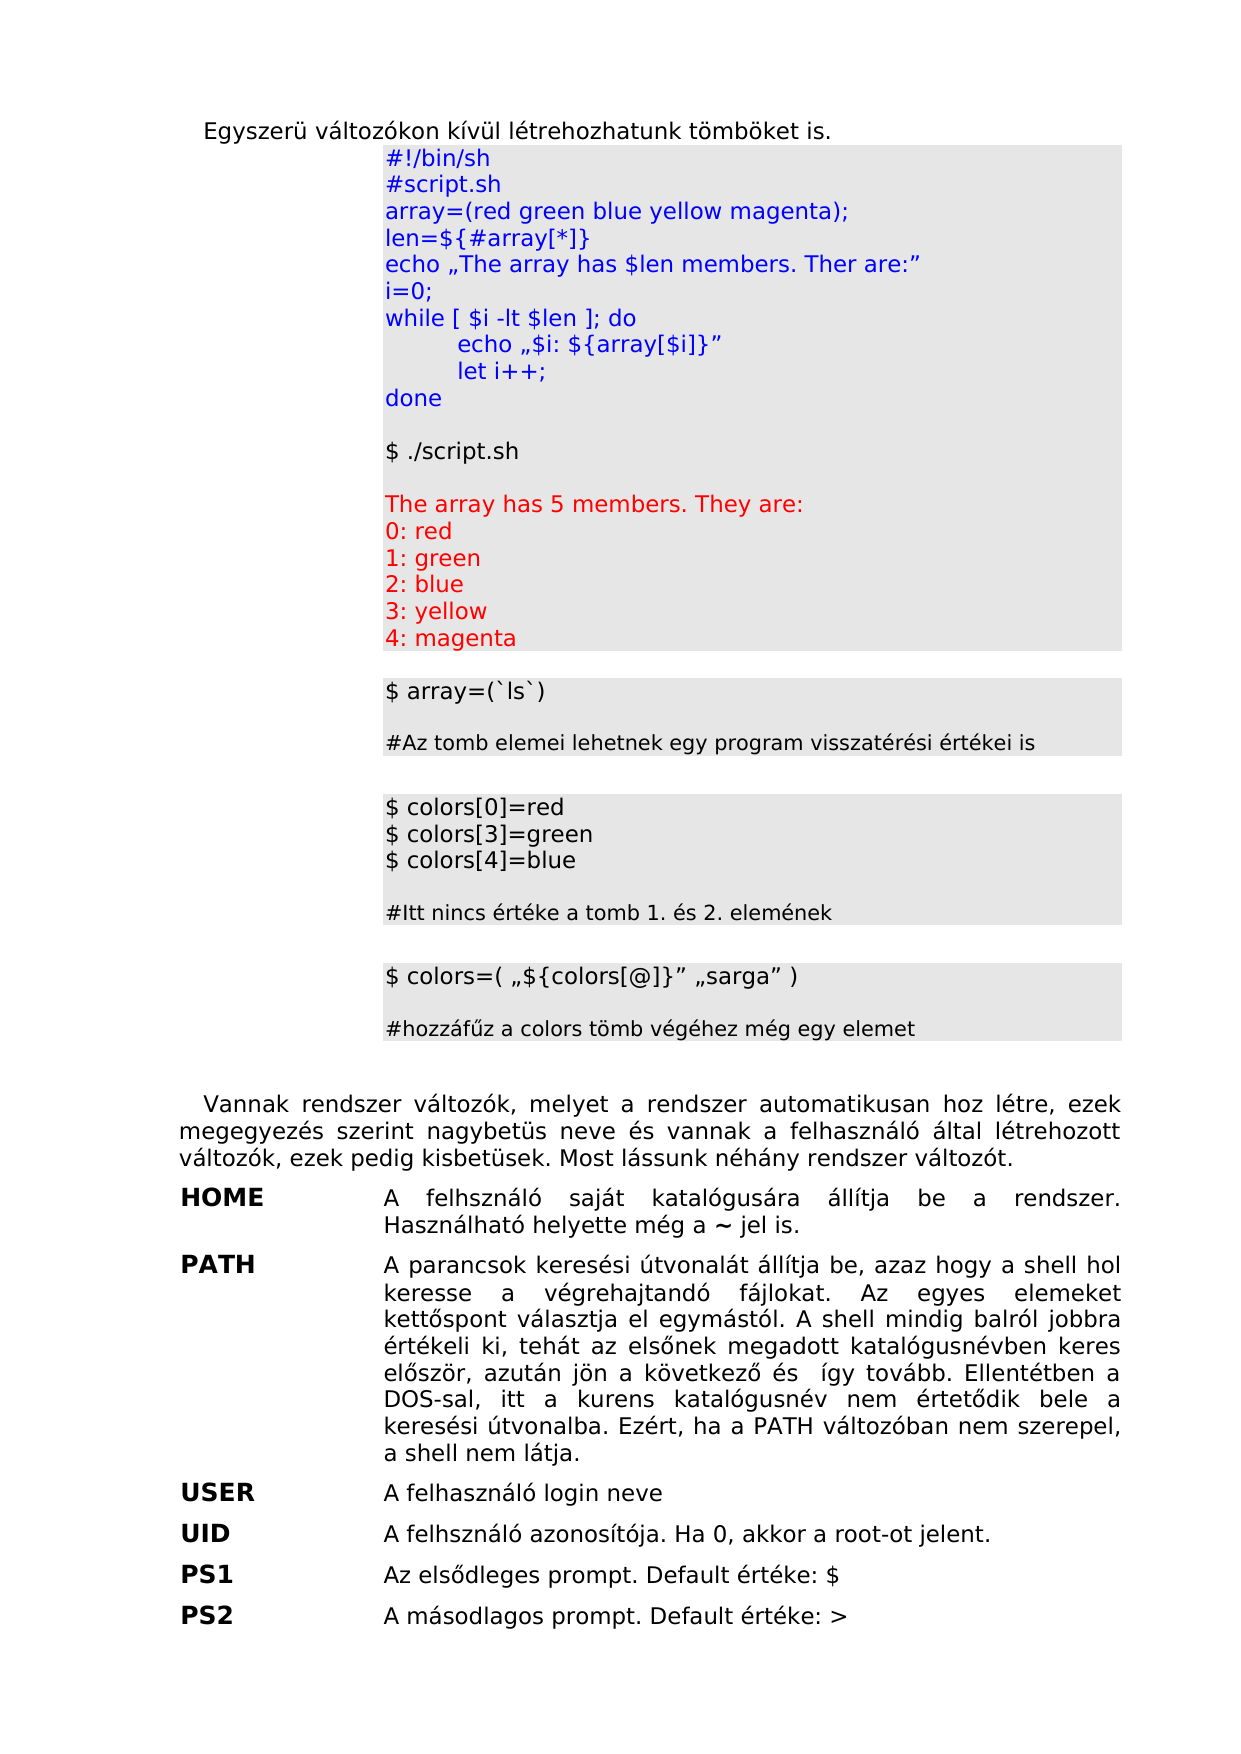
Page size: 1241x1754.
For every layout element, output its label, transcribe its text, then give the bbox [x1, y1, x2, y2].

text $ ./script.sh [383, 438, 1122, 465]
text echo „$i: ${array[$i]}” [383, 331, 1122, 358]
text done [383, 385, 1122, 411]
text $ colors[3]=green [383, 821, 1122, 847]
text $ colors[4]=blue [383, 847, 1122, 874]
text UID A felhsználó azonosítója. Ha 0, akkor a root-ot jelent. [180, 1519, 1122, 1548]
text 1: green [383, 545, 1122, 571]
text #script.sh [383, 171, 1122, 198]
text #Az tomb elemei lehetnek egy program visszatérési értékei is [383, 731, 1122, 756]
text PS2 A másodlagos prompt. Default értéke: > [180, 1601, 1122, 1630]
text Egyszerü változókon kívül létrehozhatunk tömböket is. [179, 118, 1122, 145]
text HOME A felhsználó saját katalógusára állítja be a rendszer. Használható helyette még a ~ jel is. [180, 1183, 1122, 1239]
text $ colors[0]=red [383, 794, 1122, 821]
text #Itt nincs értéke a tomb 1. és 2. elemének [383, 901, 1122, 925]
text 2: blue [383, 571, 1122, 598]
text array=(red green blue yellow magenta); [383, 198, 1122, 225]
text #!/bin/sh [383, 145, 1122, 171]
text let i++; [383, 358, 1122, 385]
text Vannak rendszer változók, melyet a rendszer automatikusan hoz létre, ezek megegyezés szerint nagybetüs neve és vannak a felhasználó által létrehozott változók, ezek pedig kisbetüsek. Most lássunk néhány rendszer változót. [179, 1091, 1122, 1171]
text i=0; [383, 278, 1122, 305]
text $ array=(`ls`) [383, 678, 1122, 705]
text echo „The array has $len members. Ther are:” [383, 251, 1122, 278]
text The array has 5 members. They are: [383, 491, 1122, 518]
text PS1 Az elsődleges prompt. Default értéke: $ [180, 1560, 1122, 1589]
text PATH A parancsok keresési útvonalát állítja be, azaz hogy a shell hol keresse a végrehajtandó fájlokat. Az egyes elemeket kettőspont választja el egymástól. A shell mindig balról jobbra értékeli ki, tehát az elsőnek megadott katalógusnévben keres először, azután jön a következő és így tovább. Ellentétben a DOS-sal, itt a kurens katalógusnév nem értetődik bele a keresési útvonalba. Ezért, ha a PATH változóban nem szerepel, a shell nem látja. [180, 1251, 1122, 1467]
text 0: red [383, 518, 1122, 545]
text 3: yellow [383, 598, 1122, 625]
text USER A felhasználó login neve [180, 1478, 1122, 1507]
text $ colors=( „${colors[@]}” „sarga” ) [383, 963, 1122, 990]
text #hozzáfűz a colors tömb végéhez még egy elemet [383, 1017, 1122, 1041]
text 4: magenta [383, 625, 1122, 651]
text while [ $i -lt $len ]; do [383, 305, 1122, 331]
text len=${#array[*]} [383, 225, 1122, 251]
